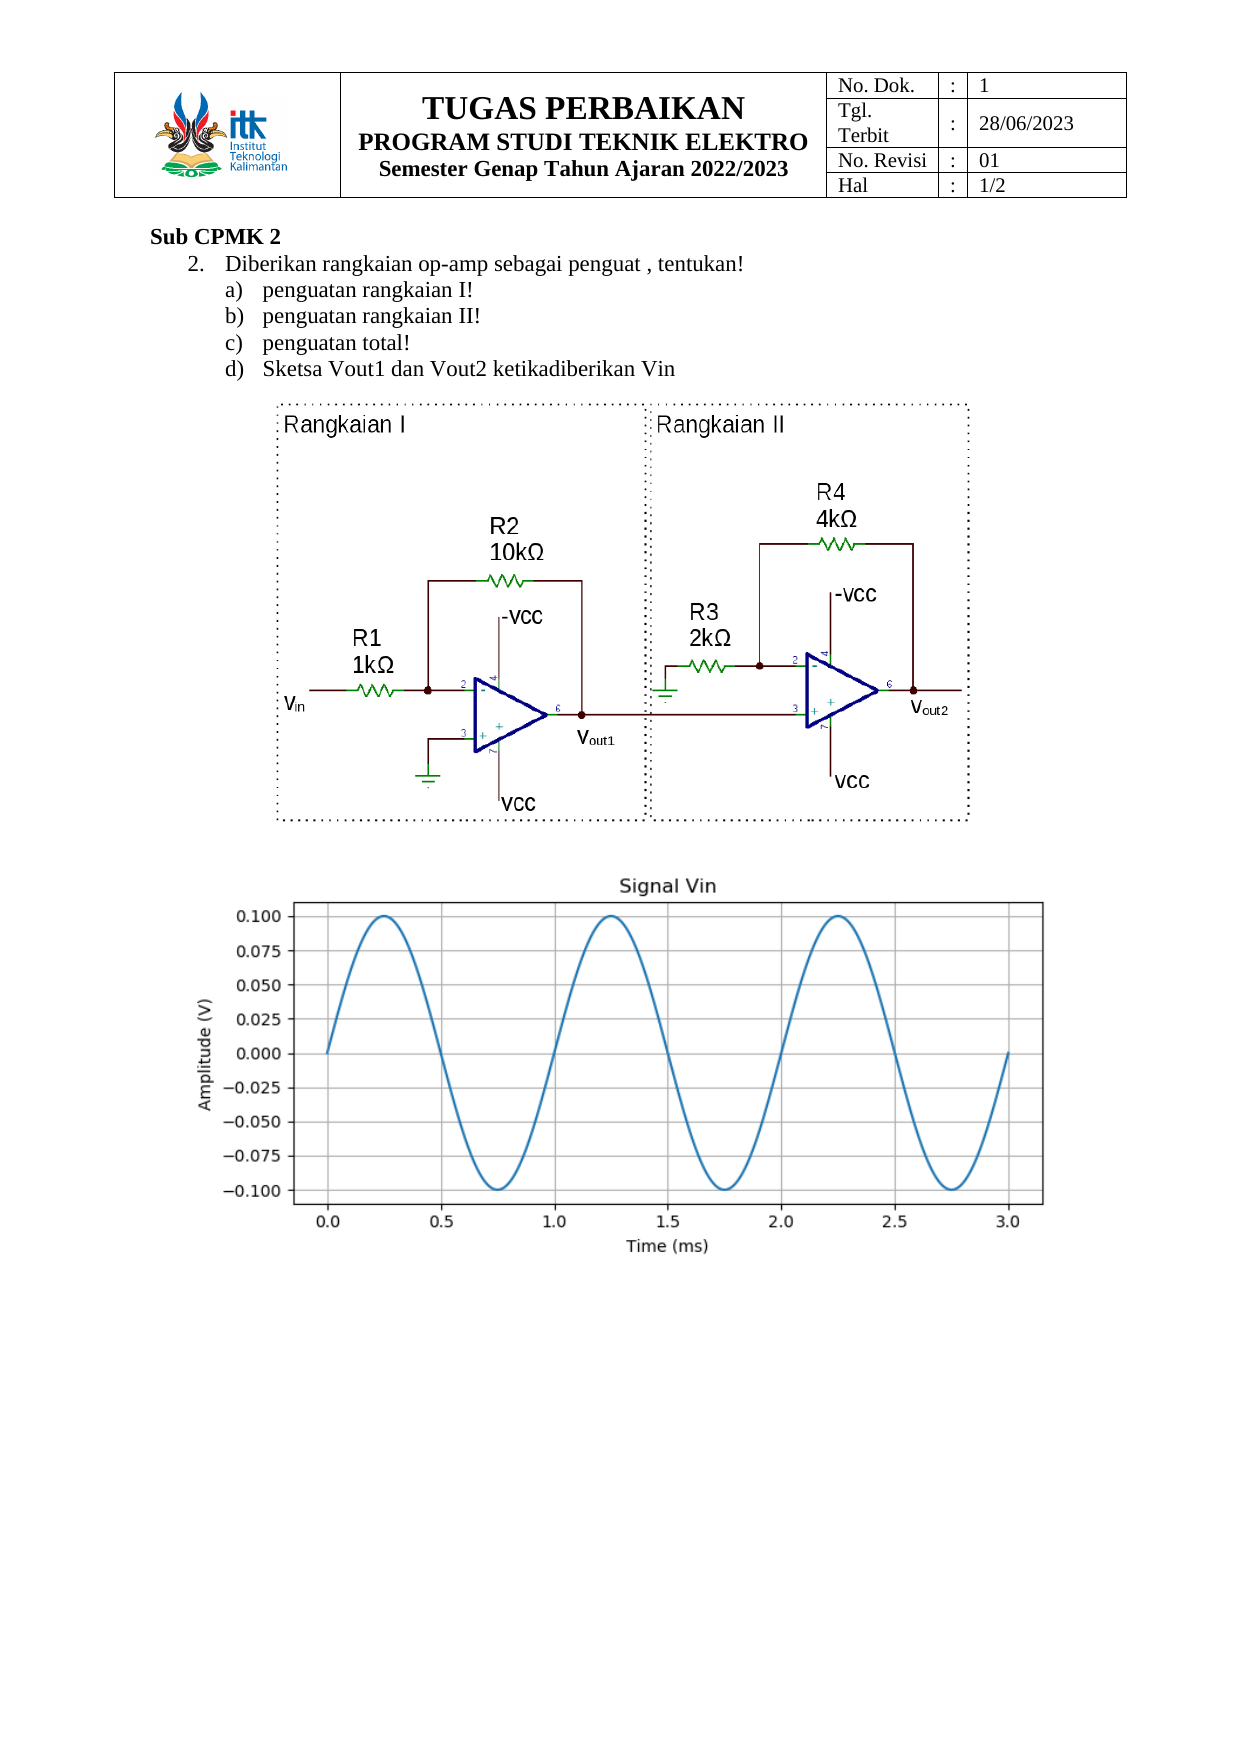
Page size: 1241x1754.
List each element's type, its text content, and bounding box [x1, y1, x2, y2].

picture [152, 90, 290, 180]
list penguatan total! [225, 329, 1090, 355]
list Sketsa Vout1 dan Vout2 ketikadiberikan Vin [225, 355, 1090, 381]
picture [265, 393, 976, 832]
list penguatan rangkaian I! [225, 276, 1090, 302]
picture [181, 861, 1060, 1272]
text Sub CPMK 2 [150, 223, 1090, 249]
list penguatan rangkaian II! [225, 302, 1090, 329]
list Diberikan rangkaian op-amp sebagai penguat , tentukan! [187, 249, 1090, 276]
